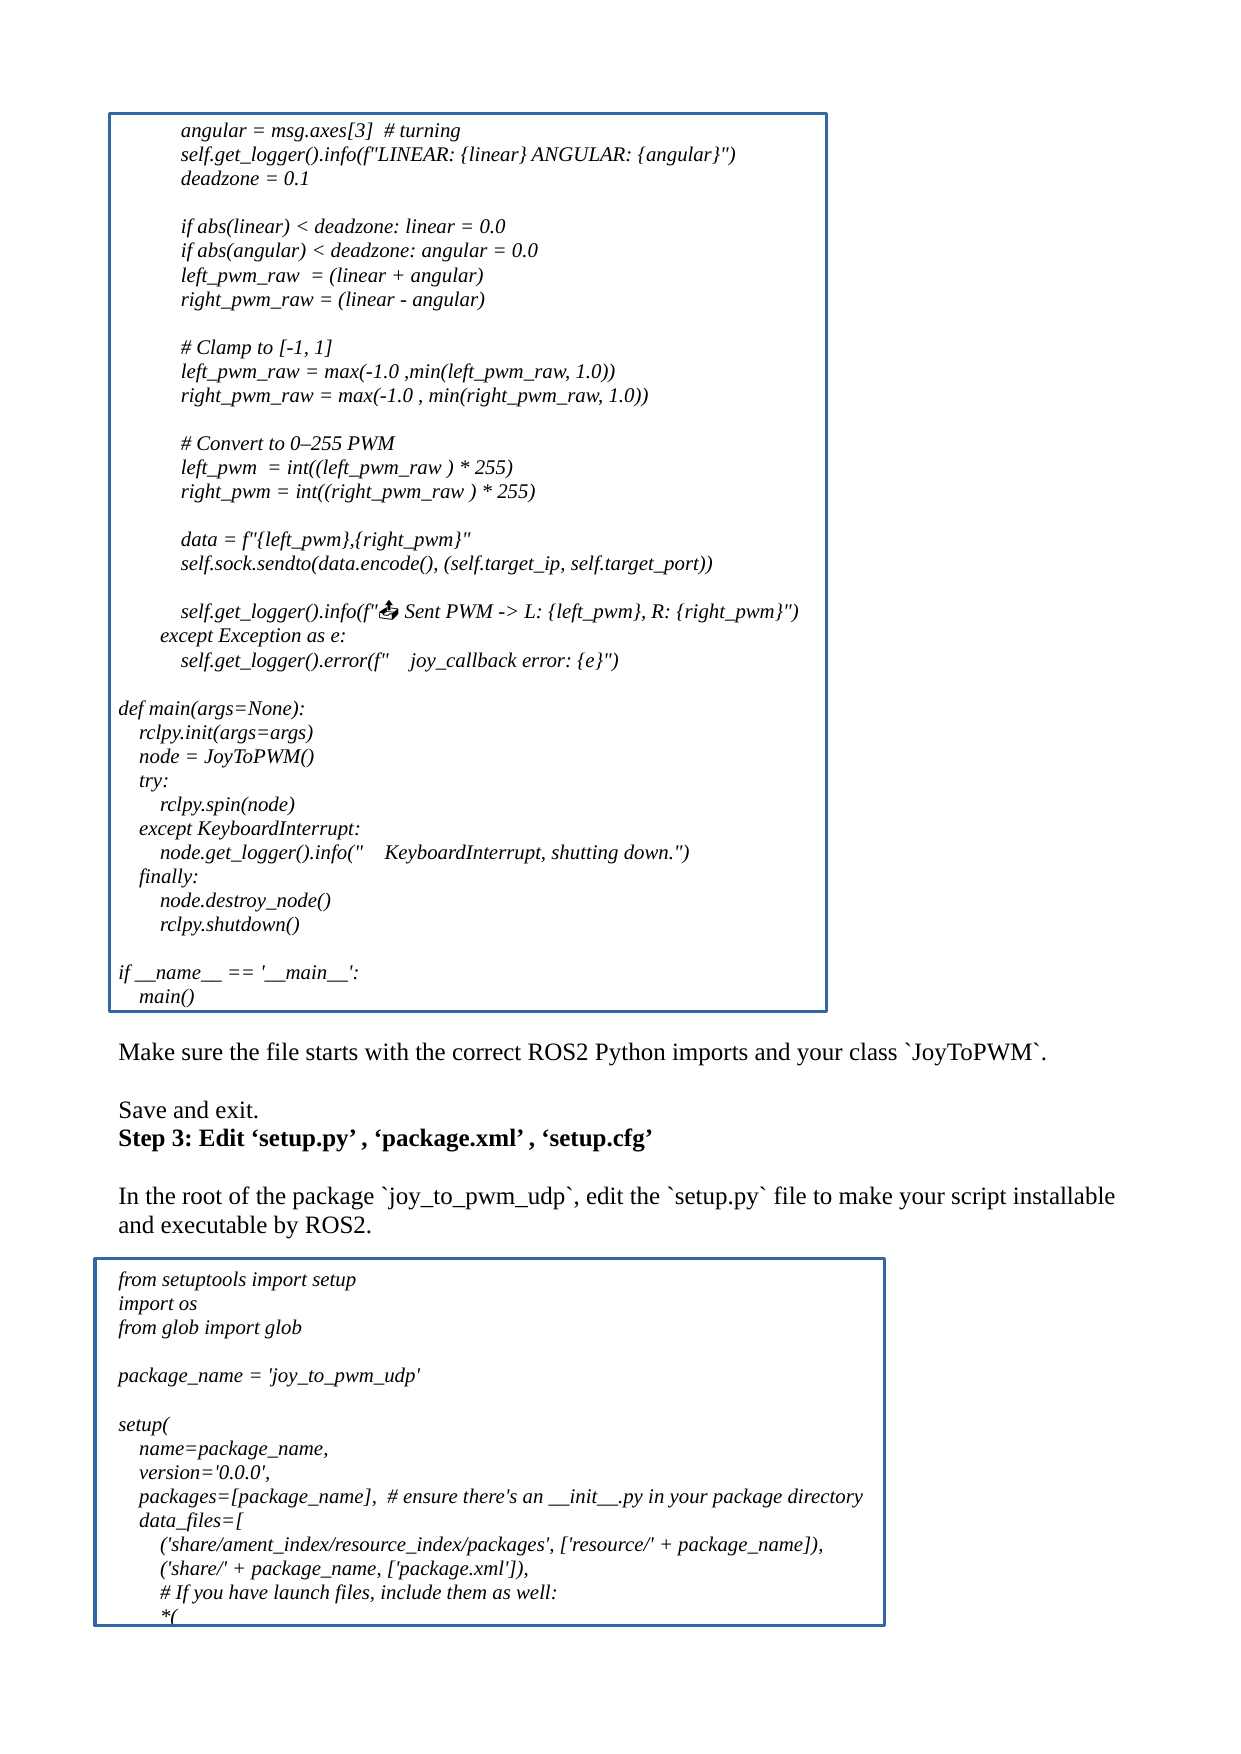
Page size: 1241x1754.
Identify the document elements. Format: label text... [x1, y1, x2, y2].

text Save and exit. [118, 1095, 1122, 1123]
text node.destroy_node() [118, 888, 825, 912]
text *( [118, 1604, 1122, 1628]
text Make sure the file starts with the correct ROS2 Python imports and your class `JoyToPWM`. [118, 1037, 1122, 1066]
text [828, 118, 1122, 142]
text [886, 1436, 1122, 1460]
text deadzone = 0.1 [118, 166, 825, 190]
text if abs(linear) < deadzone: linear = 0.0 [118, 214, 825, 238]
text [828, 720, 1122, 744]
text [828, 647, 1122, 672]
text [828, 142, 1122, 166]
text finally: [118, 864, 825, 888]
text [828, 623, 1122, 647]
text rclpy.shutdown() [118, 912, 825, 936]
text [828, 840, 1122, 864]
text rclpy.init(args=args) [118, 720, 825, 744]
text [886, 1412, 1122, 1436]
text import os [118, 1291, 883, 1315]
text [828, 888, 1122, 912]
text [828, 984, 1122, 1008]
text [886, 1291, 1122, 1315]
text [828, 335, 1122, 359]
text angular = msg.axes[3] # turning [118, 118, 825, 142]
text [886, 1315, 1122, 1339]
text from setuptools import setup [118, 1267, 883, 1291]
text [828, 912, 1122, 936]
text node.get_logger().info("🛑 KeyboardInterrupt, shutting down.") [118, 840, 825, 864]
text In the root of the package `joy_to_pwm_udp`, edit the `setup.py` file to make your script installable and executable by ROS2. [118, 1181, 1122, 1238]
text node = JoyToPWM() [118, 744, 825, 768]
text self.get_logger().info(f"LINEAR: {linear} ANGULAR: {angular}") [118, 142, 825, 166]
text if __name__ == '__main__': [118, 960, 825, 984]
text right_pwm = int((right_pwm_raw ) * 255) [118, 479, 825, 503]
text [828, 864, 1122, 888]
text [828, 383, 1122, 407]
text [886, 1508, 1122, 1532]
text right_pwm_raw = max(-1.0 , min(right_pwm_raw, 1.0)) [118, 383, 825, 407]
text [828, 599, 1122, 623]
text except Exception as e: [118, 623, 825, 647]
text [828, 431, 1122, 455]
text [828, 792, 1122, 816]
text [828, 166, 1122, 190]
text [886, 1484, 1122, 1508]
text package_name = 'joy_to_pwm_udp' [118, 1363, 883, 1387]
text [886, 1460, 1122, 1484]
text data = f"{left_pwm},{right_pwm}" [118, 527, 825, 551]
text try: [118, 768, 825, 792]
text left_pwm_raw = max(-1.0 ,min(left_pwm_raw, 1.0)) [118, 359, 825, 383]
text left_pwm = int((left_pwm_raw ) * 255) [118, 455, 825, 479]
text rclpy.spin(node) [118, 792, 825, 816]
text setup( [118, 1412, 883, 1436]
text self.sock.sendto(data.encode(), (self.target_ip, self.target_port)) [118, 551, 825, 575]
text [886, 1556, 1122, 1580]
text [886, 1363, 1122, 1387]
text except KeyboardInterrupt: [118, 816, 825, 840]
text [828, 744, 1122, 768]
text [828, 359, 1122, 383]
text [828, 551, 1122, 575]
text self.get_logger().error(f"❌ joy_callback error: {e}") [118, 647, 825, 672]
text [886, 1267, 1122, 1291]
text right_pwm_raw = (linear - angular) [118, 287, 825, 311]
text left_pwm_raw = (linear + angular) [118, 262, 825, 287]
text version='0.0.0', [118, 1460, 883, 1484]
text [828, 527, 1122, 551]
text [828, 768, 1122, 792]
text # Clamp to [-1, 1] [118, 335, 825, 359]
text [886, 1580, 1122, 1604]
text def main(args=None): [118, 696, 825, 720]
text [828, 262, 1122, 287]
text ('share/ament_index/resource_index/packages', ['resource/' + package_name]), [118, 1532, 883, 1556]
text main() [118, 984, 825, 1008]
text [828, 696, 1122, 720]
text [828, 455, 1122, 479]
text # Convert to 0–255 PWM [118, 431, 825, 455]
text [828, 238, 1122, 262]
text Step 3: Edit ‘setup.py’ , ‘package.xml’ , ‘setup.cfg’ [118, 1123, 1122, 1152]
text name=package_name, [118, 1436, 883, 1460]
text [886, 1532, 1122, 1556]
text from glob import glob [118, 1315, 883, 1339]
text if abs(angular) < deadzone: angular = 0.0 [118, 238, 825, 262]
text [828, 816, 1122, 840]
text self.get_logger().info(f"📤 Sent PWM -> L: {left_pwm}, R: {right_pwm}") [118, 599, 825, 623]
text [828, 214, 1122, 238]
text [828, 960, 1122, 984]
text ('share/' + package_name, ['package.xml']), [118, 1556, 883, 1580]
text [828, 479, 1122, 503]
text # If you have launch files, include them as well: [118, 1580, 883, 1604]
text data_files=[ [118, 1508, 883, 1532]
text packages=[package_name], # ensure there's an __init__.py in your package directory [118, 1484, 883, 1508]
text [828, 287, 1122, 311]
